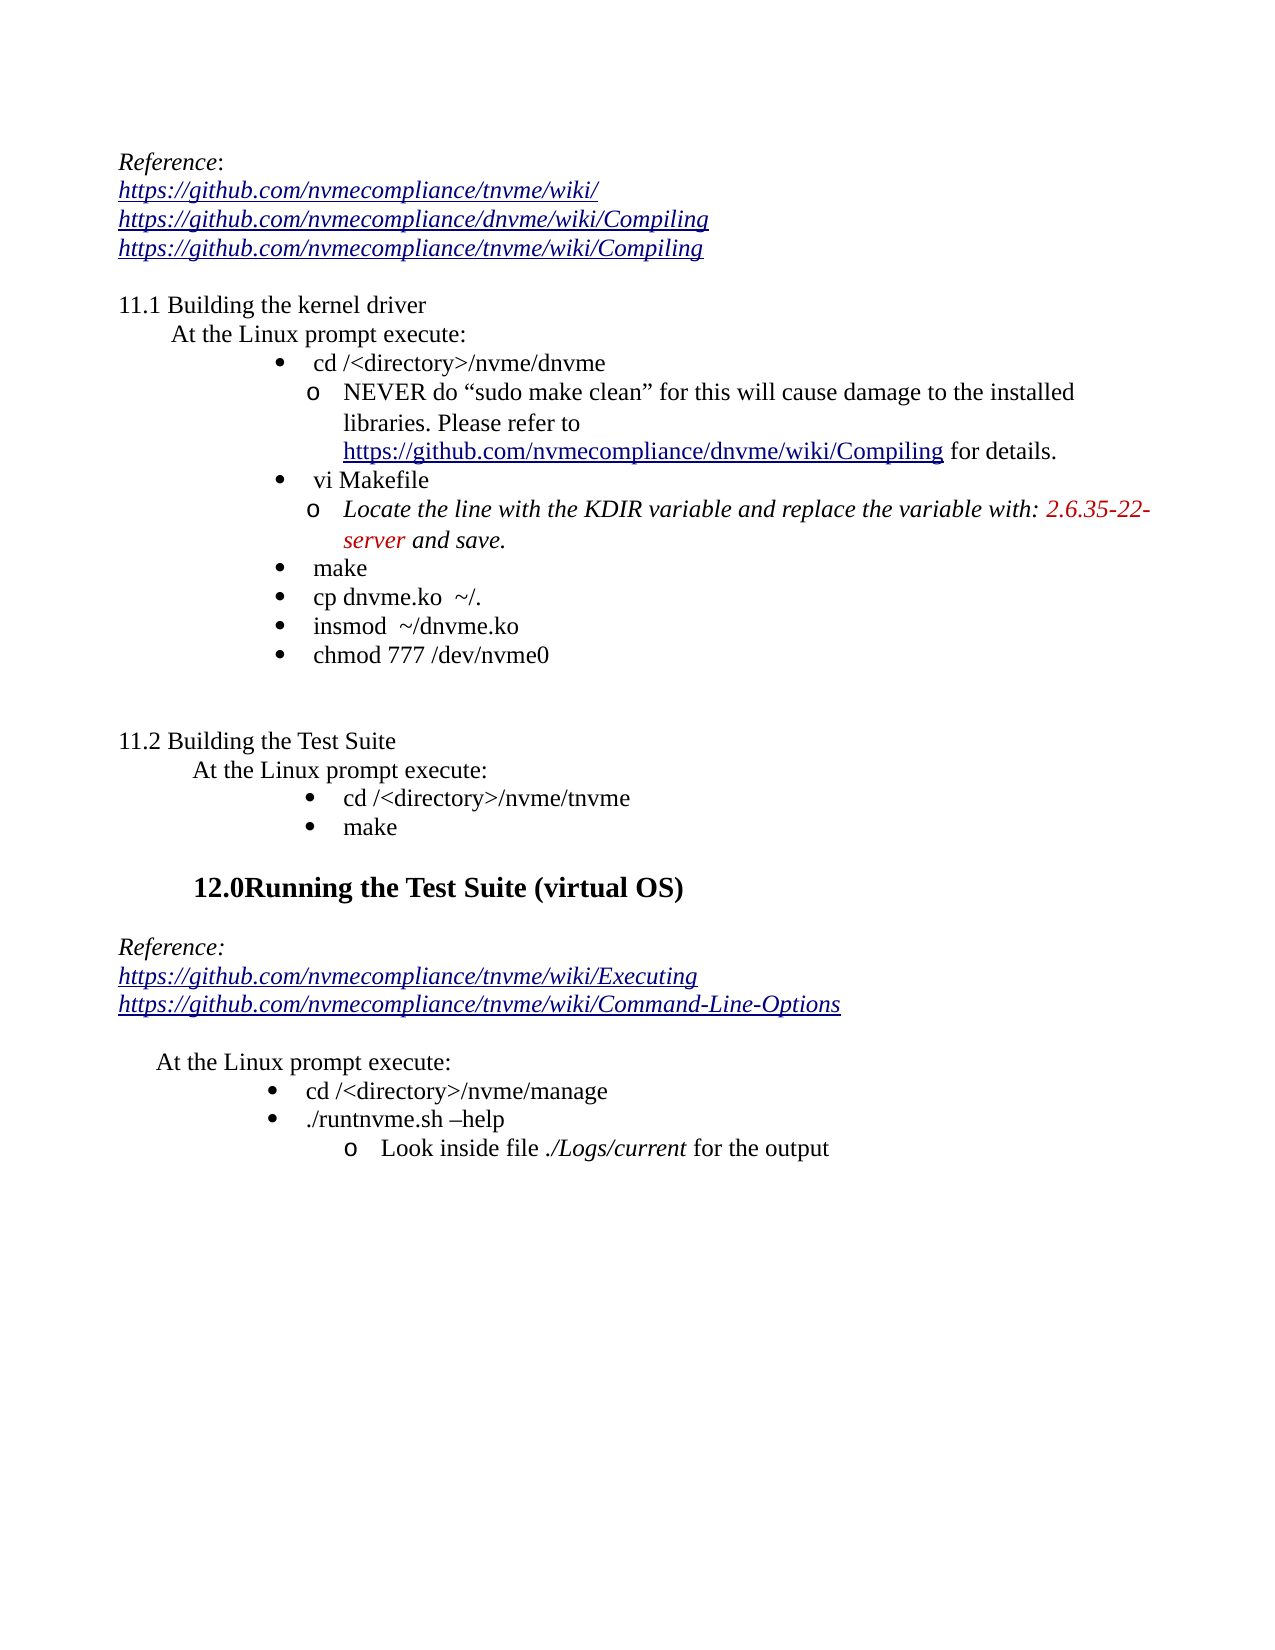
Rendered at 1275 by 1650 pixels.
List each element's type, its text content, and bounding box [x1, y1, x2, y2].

text https://github.com/nvmecompliance/tnvme/wiki/Compiling [118, 233, 1157, 262]
list cd /<directory>/nvme/dnvme [276, 348, 1157, 377]
list cd /<directory>/nvme/tnvme [306, 783, 1157, 812]
text At the Linux prompt execute: [118, 755, 1157, 783]
text https://github.com/nvmecompliance/tnvme/wiki/ [118, 176, 1157, 204]
list insmod ~/dnvme.ko [276, 611, 1157, 640]
list make [306, 812, 1157, 841]
list NEVER do “sudo make clean” for this will cause damage to the installed libraries. Please refer to https://github.com/nvmecompliance/dnvme/wiki/Compiling for details. [306, 377, 1157, 465]
list Running the Test Suite (virtual OS) [193, 870, 1157, 903]
text 11.2 Building the Test Suite [118, 726, 1157, 755]
text https://github.com/nvmecompliance/tnvme/wiki/Command-Line-Options [118, 989, 1157, 1018]
text https://github.com/nvmecompliance/dnvme/wiki/Compiling [118, 204, 1157, 233]
list cp dnvme.ko ~/. [276, 582, 1157, 611]
list ./runtnvme.sh –help [268, 1104, 1157, 1133]
text Reference: [118, 932, 1157, 961]
list Look inside file ./Logs/current for the output [343, 1133, 1157, 1164]
list chmod 777 /dev/nvme0 [276, 640, 1157, 668]
list Locate the line with the KDIR variable and replace the variable with: 2.6.35-22-server and save. [306, 494, 1157, 553]
text https://github.com/nvmecompliance/tnvme/wiki/Executing [118, 961, 1157, 989]
list cd /<directory>/nvme/manage [268, 1076, 1157, 1104]
list make [276, 553, 1157, 582]
list vi Makefile [276, 465, 1157, 494]
text At the Linux prompt execute: [133, 319, 1157, 348]
text 11.1 Building the kernel driver [118, 291, 1157, 319]
text Reference: [118, 147, 1157, 176]
text At the Linux prompt execute: [118, 1047, 1157, 1076]
